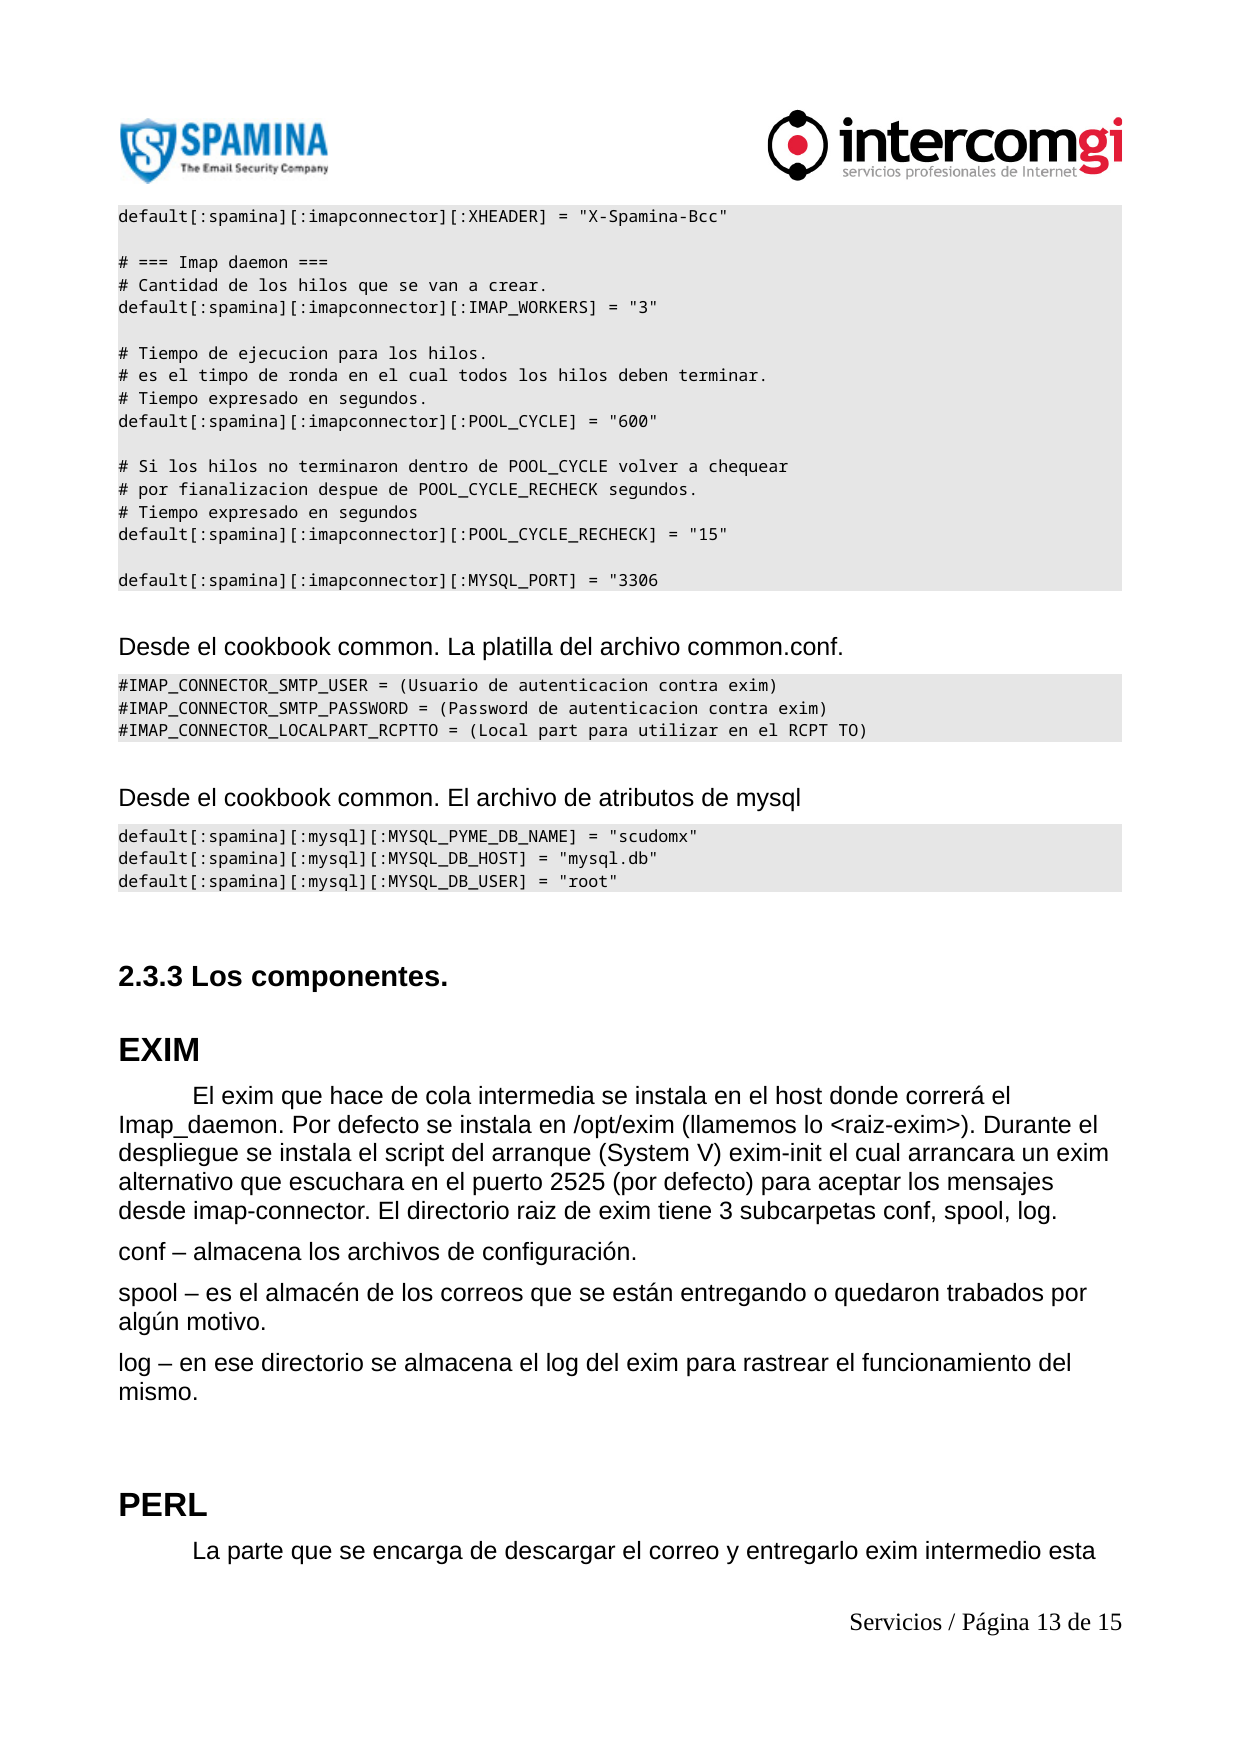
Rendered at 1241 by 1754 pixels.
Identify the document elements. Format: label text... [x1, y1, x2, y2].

text # Cantidad de los hilos que se van a crear. [118, 273, 1122, 296]
text log – en ese directorio se almacena el log del exim para rastrear el funcionamiento del mismo. [118, 1348, 1122, 1406]
text # Tiempo de ejecucion para los hilos. [118, 341, 1122, 364]
text default[:spamina][:imapconnector][:IMAP_WORKERS] = "3" [118, 296, 1122, 319]
text Desde el cookbook common. La platilla del archivo common.conf. [118, 632, 1122, 661]
text # es el timpo de ronda en el cual todos los hilos deben terminar. [118, 364, 1122, 387]
text #IMAP_CONNECTOR_SMTP_USER = (Usuario de autenticacion contra exim) [118, 674, 1122, 696]
text default[:spamina][:mysql][:MYSQL_DB_USER] = "root" [118, 870, 1122, 892]
text La parte que se encarga de descargar el correo y entregarlo exim intermedio esta [118, 1536, 1122, 1564]
text #IMAP_CONNECTOR_SMTP_PASSWORD = (Password de autenticacion contra exim) [118, 696, 1122, 719]
text # Tiempo expresado en segundos [118, 500, 1122, 523]
text # Tiempo expresado en segundos. [118, 387, 1122, 409]
subtitle EXIM [118, 1030, 1122, 1068]
picture [120, 118, 329, 184]
text default[:spamina][:mysql][:MYSQL_DB_HOST] = "mysql.db" [118, 847, 1122, 870]
text Desde el cookbook common. El archivo de atributos de mysql [118, 783, 1122, 812]
picture [767, 109, 1123, 181]
text default[:spamina][:imapconnector][:POOL_CYCLE_RECHECK] = "15" [118, 523, 1122, 546]
text default[:spamina][:imapconnector][:XHEADER] = "X-Spamina-Bcc" [118, 205, 1122, 228]
text default[:spamina][:mysql][:MYSQL_PYME_DB_NAME] = "scudomx" [118, 824, 1122, 847]
text conf – almacena los archivos de configuración. [118, 1237, 1122, 1266]
text default[:spamina][:imapconnector][:POOL_CYCLE] = "600" [118, 409, 1122, 432]
text #IMAP_CONNECTOR_LOCALPART_RCPTTO = (Local part para utilizar en el RCPT TO) [118, 719, 1122, 742]
text # Si los hilos no terminaron dentro de POOL_CYCLE volver a chequear [118, 455, 1122, 478]
text El exim que hace de cola intermedia se instala en el host donde correrá el Imap_daemon. Por defecto se instala en /opt/exim (llamemos lo <raiz-exim>). Durante el despliegue se instala el script del arranque (System V) exim-init el cual arrancara un exim alternativo que escuchara en el puerto 2525 (por defecto) para aceptar los mensajes desde imap-connector. El directorio raiz de exim tiene 3 subcarpetas conf, spool, log. [118, 1081, 1122, 1224]
text # por fianalizacion despue de POOL_CYCLE_RECHECK segundos. [118, 478, 1122, 500]
subtitle PERL [118, 1484, 1122, 1523]
subtitle 2.3.3 Los componentes. [118, 959, 1122, 992]
text # === Imap daemon === [118, 251, 1122, 273]
text spool – es el almacén de los correos que se están entregando o quedaron trabados por algún motivo. [118, 1278, 1122, 1336]
text default[:spamina][:imapconnector][:MYSQL_PORT] = "3306 [118, 568, 1122, 591]
